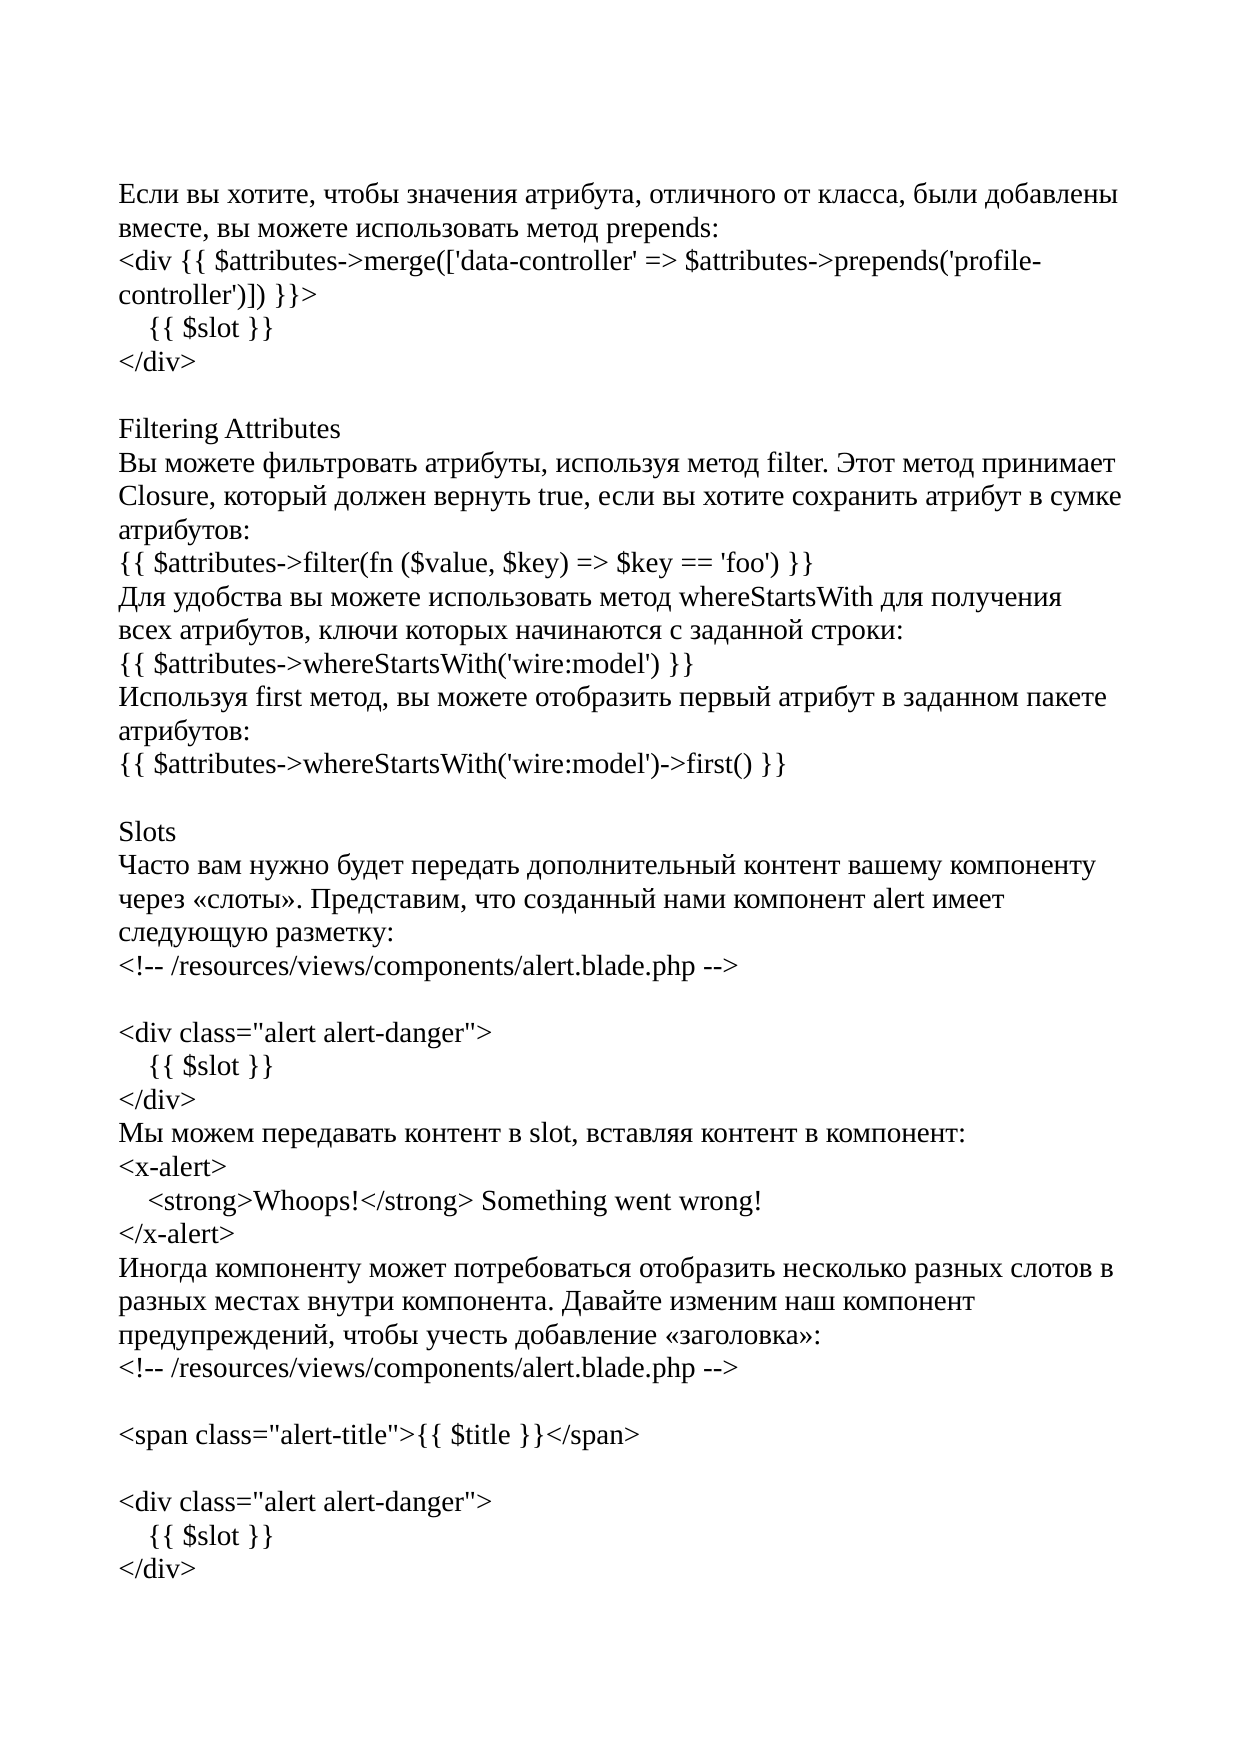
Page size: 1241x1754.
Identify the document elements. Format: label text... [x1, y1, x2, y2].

text Мы можем передавать контент в slot, вставляя контент в компонент: [118, 1116, 1122, 1149]
text </div> [118, 344, 1122, 378]
text <!-- /resources/views/components/alert.blade.php --> [118, 948, 1122, 981]
text </div> [118, 1082, 1122, 1116]
text Filtering Attributes [118, 411, 1122, 445]
text Если вы хотите, чтобы значения атрибута, отличного от класса, были добавлены вместе, вы можете использовать метод prepends: [118, 176, 1122, 243]
text <x-alert> [118, 1149, 1122, 1183]
text {{ $attributes->whereStartsWith('wire:model')->first() }} [118, 747, 1122, 780]
text <div class="alert alert-danger"> [118, 1484, 1122, 1518]
text <span class="alert-title">{{ $title }}</span> [118, 1417, 1122, 1451]
text {{ $slot }} [118, 1048, 1122, 1082]
text {{ $attributes->whereStartsWith('wire:model') }} [118, 646, 1122, 679]
text Иногда компоненту может потребоваться отобразить несколько разных слотов в разных местах внутри компонента. Давайте изменим наш компонент предупреждений, чтобы учесть добавление «заголовка»: [118, 1250, 1122, 1350]
text <div {{ $attributes->merge(['data-controller' => $attributes->prepends('profile-controller')]) }}> [118, 243, 1122, 311]
text Часто вам нужно будет передать дополнительный контент вашему компоненту через «слоты». Представим, что созданный нами компонент alert имеет следующую разметку: [118, 847, 1122, 948]
text Для удобства вы можете использовать метод whereStartsWith для получения всех атрибутов, ключи которых начинаются с заданной строки: [118, 579, 1122, 646]
text <strong>Whoops!</strong> Something went wrong! [118, 1183, 1122, 1216]
text {{ $slot }} [118, 1518, 1122, 1552]
text <div class="alert alert-danger"> [118, 1015, 1122, 1048]
text {{ $attributes->filter(fn ($value, $key) => $key == 'foo') }} [118, 545, 1122, 579]
text Вы можете фильтровать атрибуты, используя метод filter. Этот метод принимает Closure, который должен вернуть true, если вы хотите сохранить атрибут в сумке атрибутов: [118, 445, 1122, 545]
text </div> [118, 1552, 1122, 1585]
text Используя first метод, вы можете отобразить первый атрибут в заданном пакете атрибутов: [118, 679, 1122, 747]
text Slots [118, 814, 1122, 847]
text </x-alert> [118, 1216, 1122, 1250]
text {{ $slot }} [118, 311, 1122, 344]
text <!-- /resources/views/components/alert.blade.php --> [118, 1350, 1122, 1384]
